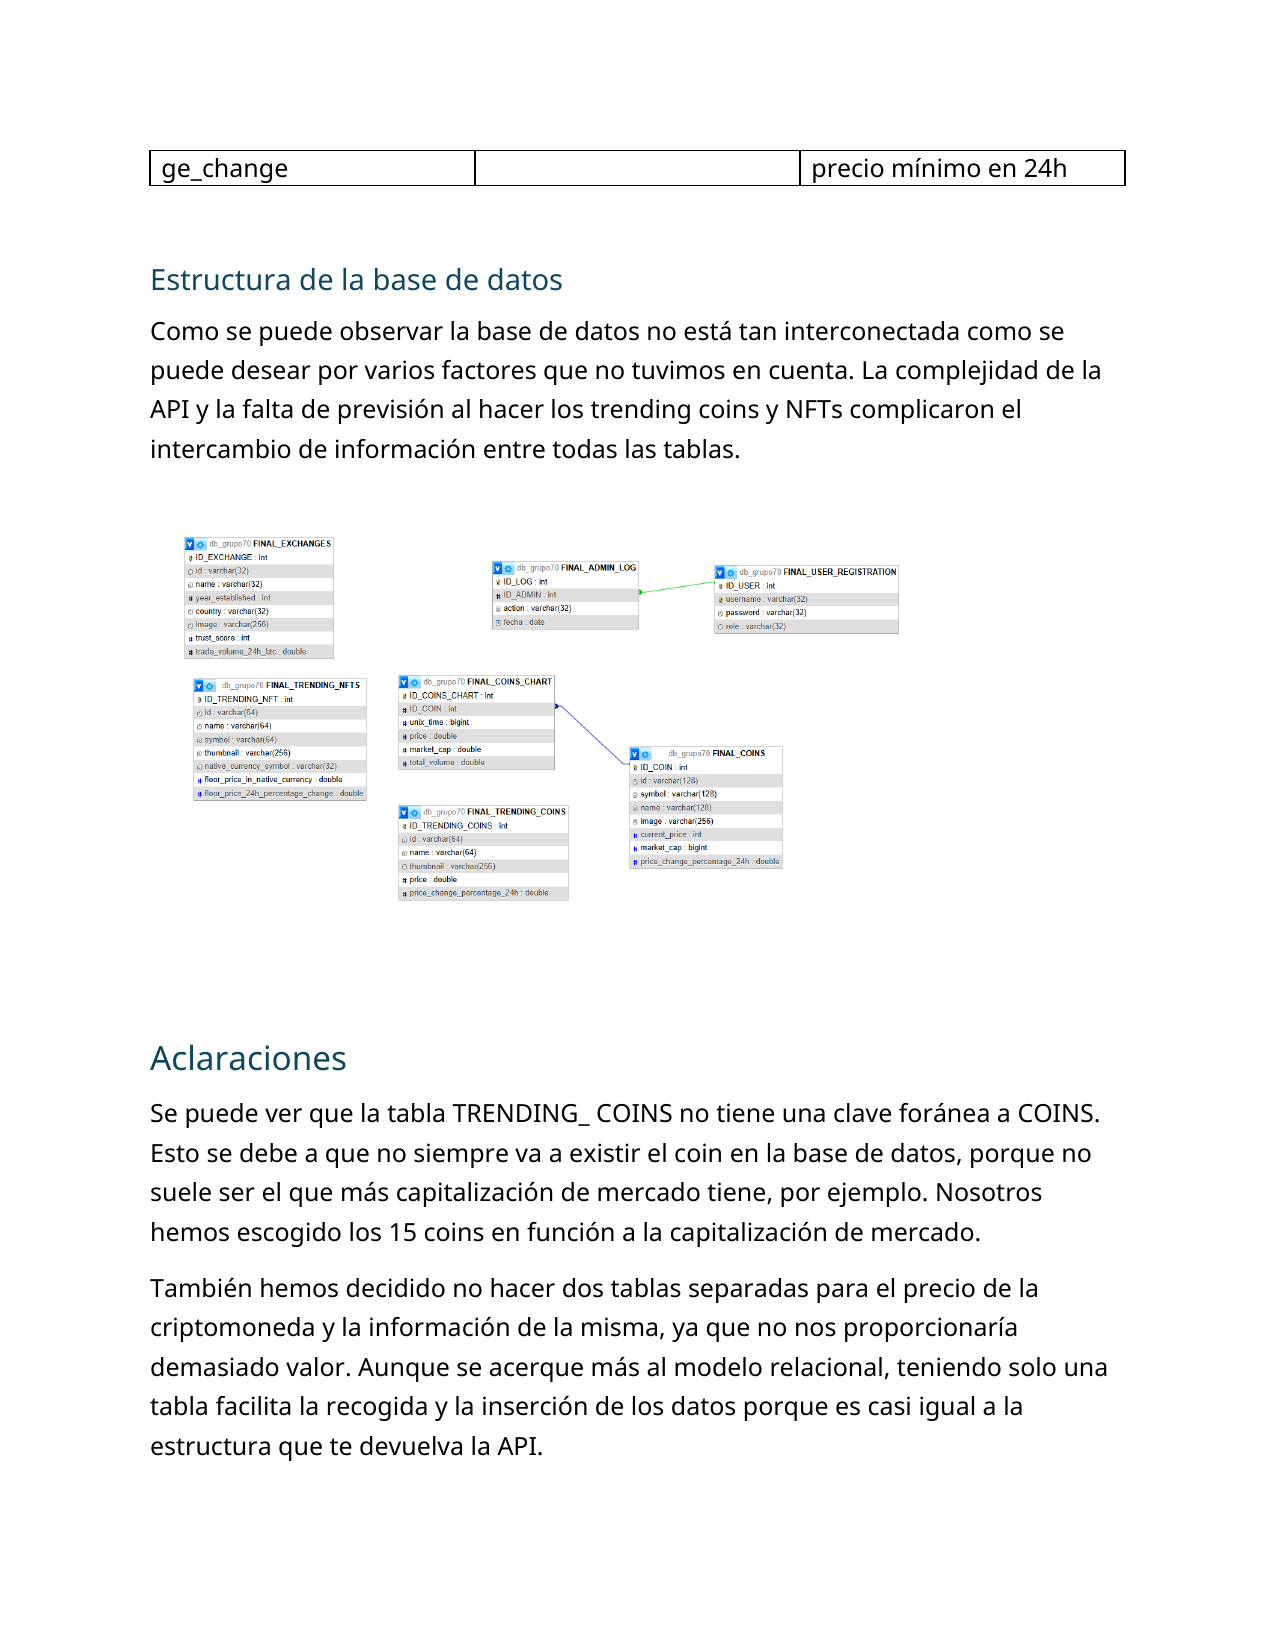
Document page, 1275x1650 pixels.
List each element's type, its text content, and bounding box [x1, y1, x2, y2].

text Se puede ver que la tabla TRENDING_ COINS no tiene una clave foránea a COINS. Esto se debe a que no siempre va a existir el coin en la base de datos, porque no suele ser el que más capitalización de mercado tiene, por ejemplo. Nosotros hemos escogido los 15 coins en función a la capitalización de mercado. [150, 1096, 1125, 1248]
subtitle Estructura de la base de datos [150, 259, 1125, 299]
table_cell precio mínimo en 24h [801, 151, 1124, 185]
table_cell [476, 151, 799, 185]
subtitle Aclaraciones [150, 1035, 1125, 1081]
table_cell ge_change [151, 151, 474, 185]
text Como se puede observar la base de datos no está tan interconectada como se puede desear por varios factores que no tuvimos en cuenta. La complejidad de la API y la falta de previsión al hacer los trending coins y NFTs complicaron el intercambio de información entre todas las tablas. [150, 313, 1125, 466]
text También hemos decidido no hacer dos tablas separadas para el precio de la criptomoneda y la información de la misma, ya que no nos proporcionaría demasiado valor. Aunque se acerque más al modelo relacional, teniendo solo una tabla facilita la recogida y la inserción de los datos porque es casi igual a la estructura que te devuelva la API. [150, 1271, 1125, 1463]
